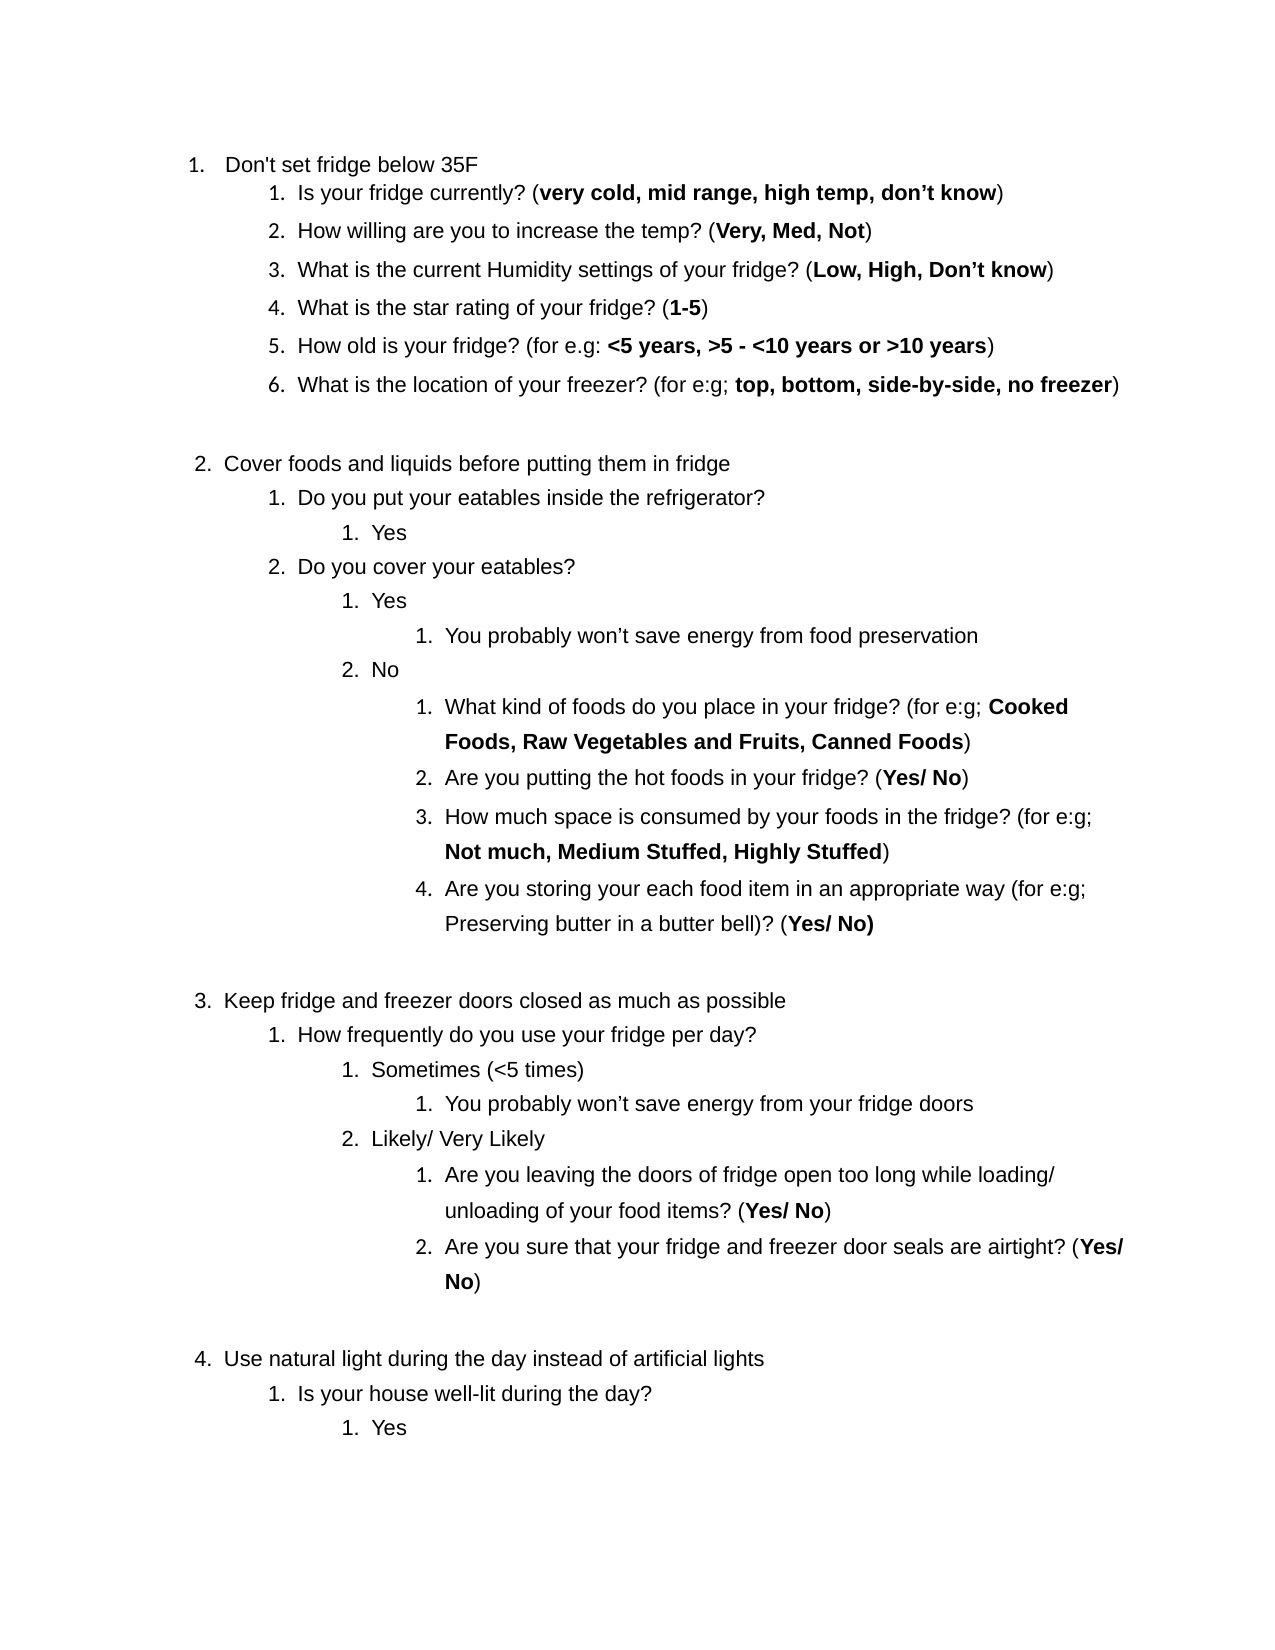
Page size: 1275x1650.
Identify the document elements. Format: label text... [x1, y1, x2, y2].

list Yes [341, 1415, 1125, 1440]
list How old is your fridge? (for e.g: <5 years, >5 - <10 years or >10 years) [268, 331, 1125, 359]
list Use natural light during the day instead of artificial lights [194, 1346, 1125, 1371]
list Are you leaving the doors of fridge open too long while loading/ unloading of your food items? (Yes/ No) [415, 1160, 1125, 1223]
list Are you storing your each food item in an appropriate way (for e:g; Preserving butter in a butter bell)? (Yes/ No) [415, 874, 1125, 936]
list Keep fridge and freezer doors closed as much as possible [194, 988, 1125, 1013]
list What is the current Humidity settings of your fridge? (Low, High, Don’t know) [268, 255, 1125, 283]
list What kind of foods do you place in your fridge? (for e:g; Cooked Foods, Raw Vegetables and Fruits, Canned Foods) [415, 692, 1125, 754]
list Yes [341, 588, 1125, 613]
list What is the location of your freezer? (for e:g; top, bottom, side-by-side, no freezer) [268, 370, 1125, 398]
list No [341, 657, 1125, 682]
list You probably won’t save energy from food preservation [415, 623, 1125, 648]
list Are you putting the hot foods in your fridge? (Yes/ No) [415, 763, 1125, 792]
list How much space is consumed by your foods in the fridge? (for e:g; Not much, Medium Stuffed, Highly Stuffed) [415, 802, 1125, 864]
list Do you cover your eatables? [268, 554, 1125, 579]
list What is the star rating of your fridge? (1-5) [268, 293, 1125, 321]
list Cover foods and liquids before putting them in fridge [194, 450, 1125, 476]
list Yes [341, 519, 1125, 544]
list Sometimes (<5 times) [341, 1057, 1125, 1082]
list Is your fridge currently? (very cold, mid range, high temp, don’t know) [268, 178, 1125, 206]
list How willing are you to increase the temp? (Very, Med, Not) [268, 216, 1125, 244]
list How frequently do you use your fridge per day? [268, 1022, 1125, 1047]
list Do you put your eatables inside the refrigerator? [268, 485, 1125, 510]
list Likely/ Very Likely [341, 1126, 1125, 1151]
list Don't set fridge below 35F [187, 150, 1125, 178]
list Are you sure that your fridge and freezer door seals are airtight? (Yes/ No) [415, 1232, 1125, 1294]
list Is your house well-lit during the day? [268, 1381, 1125, 1406]
list You probably won’t save energy from your fridge doors [415, 1091, 1125, 1116]
